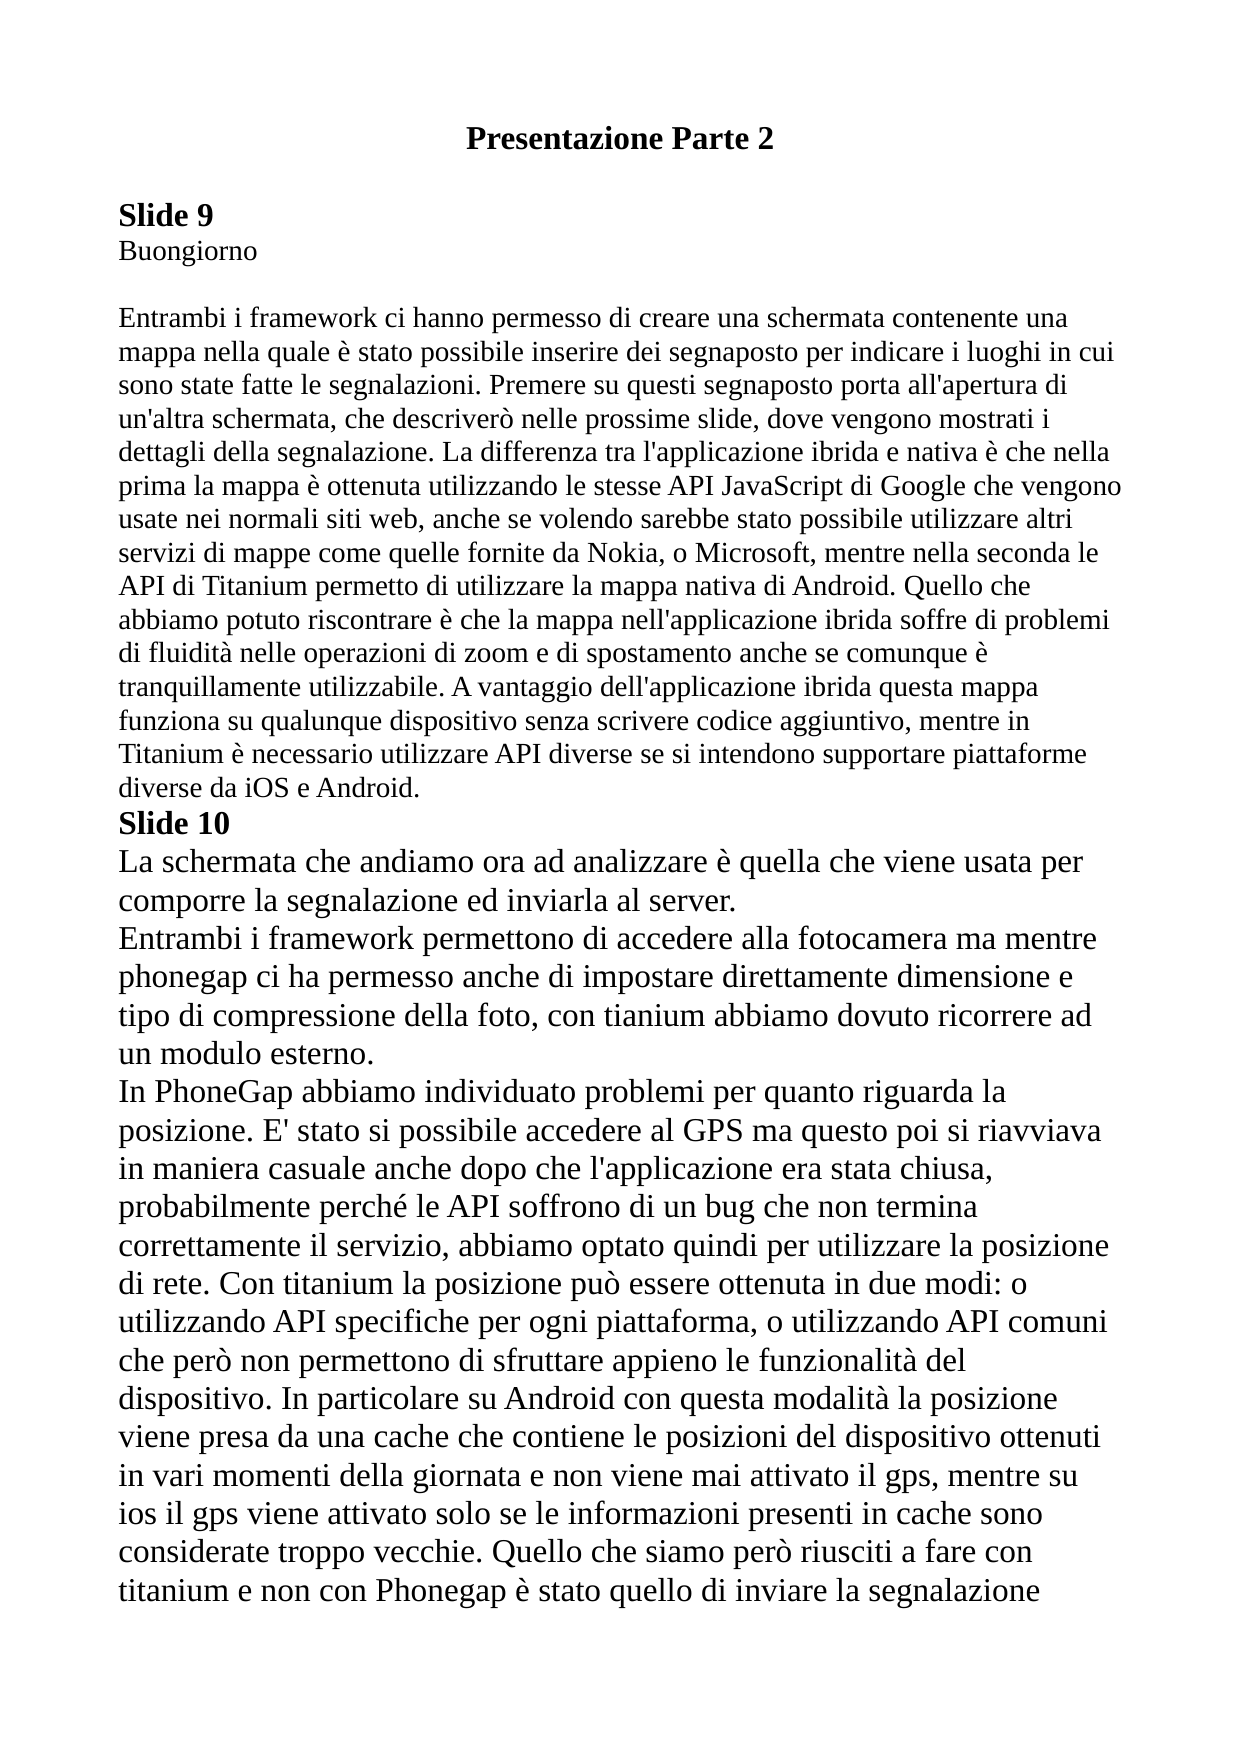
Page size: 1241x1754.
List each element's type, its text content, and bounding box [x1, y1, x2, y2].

text Entrambi i framework ci hanno permesso di creare una schermata contenente una mappa nella quale è stato possibile inserire dei segnaposto per indicare i luoghi in cui sono state fatte le segnalazioni. Premere su questi segnaposto porta all'apertura di un'altra schermata, che descriverò nelle prossime slide, dove vengono mostrati i dettagli della segnalazione. La differenza tra l'applicazione ibrida e nativa è che nella prima la mappa è ottenuta utilizzando le stesse API JavaScript di Google che vengono usate nei normali siti web, anche se volendo sarebbe stato possibile utilizzare altri servizi di mappe come quelle fornite da Nokia, o Microsoft, mentre nella seconda le API di Titanium permetto di utilizzare la mappa nativa di Android. Quello che abbiamo potuto riscontrare è che la mappa nell'applicazione ibrida soffre di problemi di fluidità nelle operazioni di zoom e di spostamento anche se comunque è tranquillamente utilizzabile. A vantaggio dell'applicazione ibrida questa mappa funziona su qualunque dispositivo senza scrivere codice aggiuntivo, mentre in Titanium è necessario utilizzare API diverse se si intendono supportare piattaforme diverse da iOS e Android. [118, 300, 1122, 803]
text Entrambi i framework permettono di accedere alla fotocamera ma mentre phonegap ci ha permesso anche di impostare direttamente dimensione e tipo di compressione della foto, con tianium abbiamo dovuto ricorrere ad un modulo esterno. [118, 918, 1122, 1072]
text Buongiorno [118, 233, 1122, 267]
text La schermata che andiamo ora ad analizzare è quella che viene usata per comporre la segnalazione ed inviarla al server. [118, 842, 1122, 918]
text In PhoneGap abbiamo individuato problemi per quanto riguarda la posizione. E' stato si possibile accedere al GPS ma questo poi si riavviava in maniera casuale anche dopo che l'applicazione era stata chiusa, probabilmente perché le API soffrono di un bug che non termina correttamente il servizio, abbiamo optato quindi per utilizzare la posizione di rete. Con titanium la posizione può essere ottenuta in due modi: o utilizzando API specifiche per ogni piattaforma, o utilizzando API comuni che però non permettono di sfruttare appieno le funzionalità del dispositivo. In particolare su Android con questa modalità la posizione viene presa da una cache che contiene le posizioni del dispositivo ottenuti in vari momenti della giornata e non viene mai attivato il gps, mentre su ios il gps viene attivato solo se le informazioni presenti in cache sono considerate troppo vecchie. Quello che siamo però riusciti a fare con titanium e non con Phonegap è stato quello di inviare la segnalazione [118, 1072, 1122, 1608]
text Slide 10 [118, 803, 1122, 842]
text Presentazione Parte 2 [118, 118, 1122, 156]
text Slide 9 [118, 195, 1122, 233]
